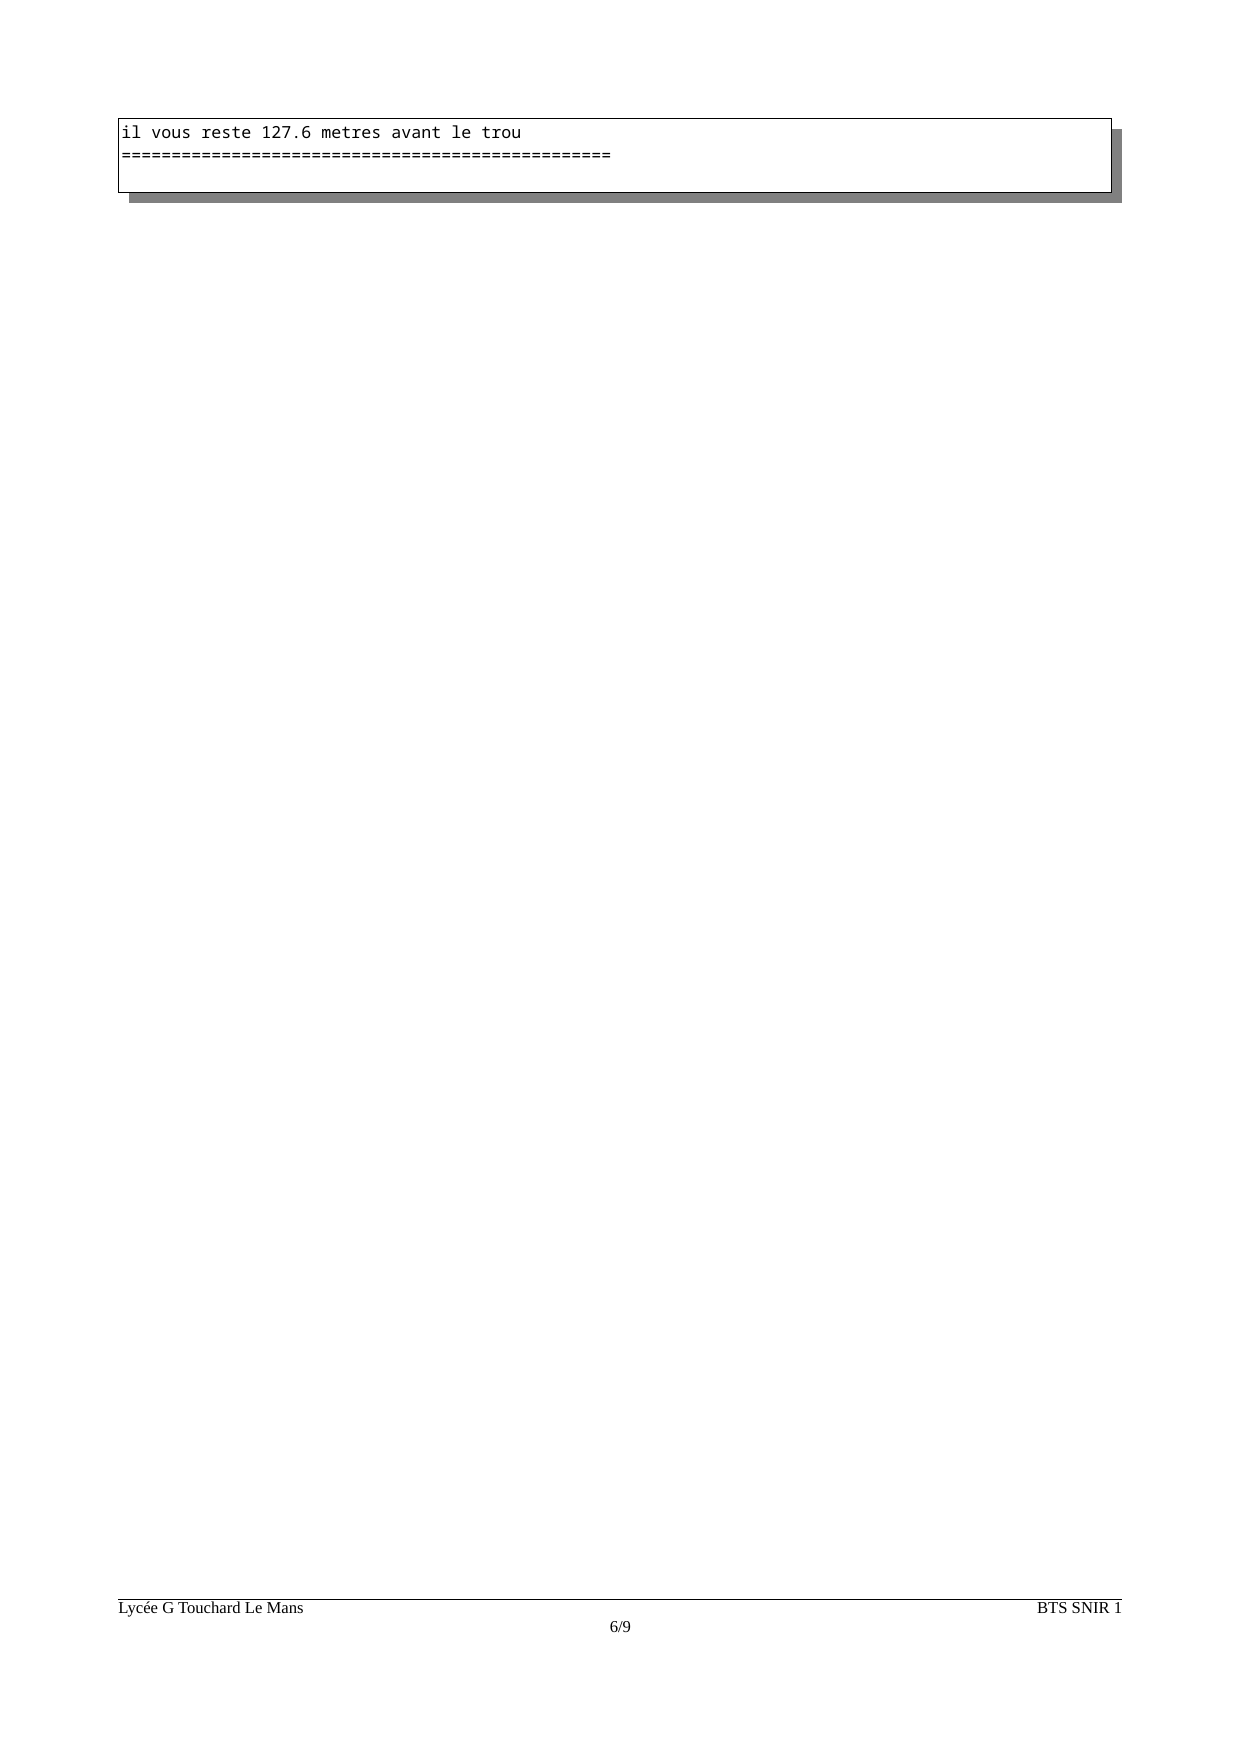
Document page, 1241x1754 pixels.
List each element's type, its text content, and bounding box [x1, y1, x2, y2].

text ================================================= [119, 141, 1111, 167]
text il vous reste 127.6 metres avant le trou [119, 119, 1111, 141]
